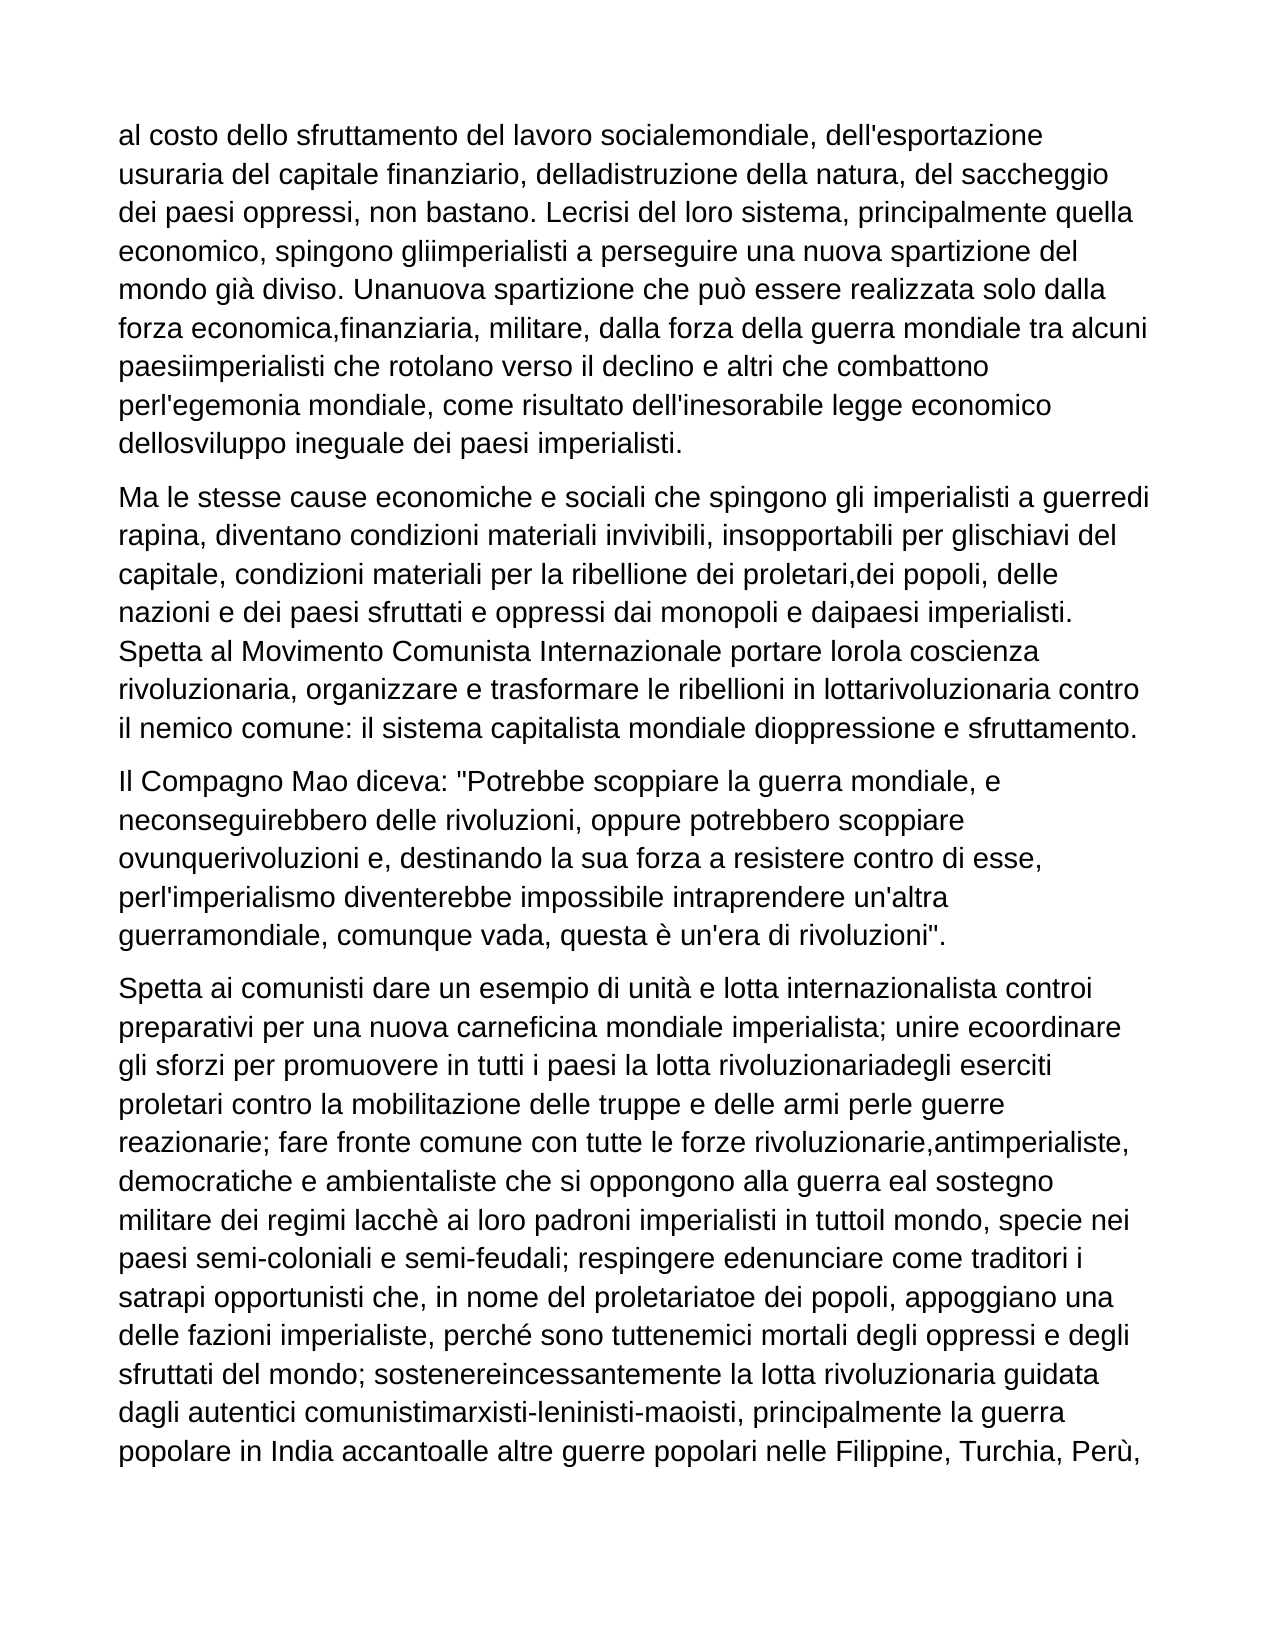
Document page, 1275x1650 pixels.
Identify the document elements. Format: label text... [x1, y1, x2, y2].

text Ma le stesse cause economiche e sociali che spingono gli imperialisti a guerredi rapina, diventano condizioni materiali invivibili, insopportabili per glischiavi del capitale, condizioni materiali per la ribellione dei proletari,dei popoli, delle nazioni e dei paesi sfruttati e oppressi dai monopoli e daipaesi imperialisti. Spetta al Movimento Comunista Internazionale portare lorola coscienza rivoluzionaria, organizzare e trasformare le ribellioni in lottarivoluzionaria contro il nemico comune: il sistema capitalista mondiale dioppressione e sfruttamento. [118, 479, 1157, 744]
text al costo dello sfruttamento del lavoro socialemondiale, dell'esportazione usuraria del capitale finanziario, delladistruzione della natura, del saccheggio dei paesi oppressi, non bastano. Lecrisi del loro sistema, principalmente quella economico, spingono gliimperialisti a perseguire una nuova spartizione del mondo già diviso. Unanuova spartizione che può essere realizzata solo dalla forza economica,finanziaria, militare, dalla forza della guerra mondiale tra alcuni paesiimperialisti che rotolano verso il declino e altri che combattono perl'egemonia mondiale, come risultato dell'inesorabile legge economico dellosviluppo ineguale dei paesi imperialisti. [118, 118, 1157, 460]
text Il Compagno Mao diceva: "Potrebbe scoppiare la guerra mondiale, e neconseguirebbero delle rivoluzioni, oppure potrebbero scoppiare ovunquerivoluzioni e, destinando la sua forza a resistere contro di esse, perl'imperialismo diventerebbe impossibile intraprendere un'altra guerramondiale, comunque vada, questa è un'era di rivoluzioni". [118, 764, 1157, 952]
text Spetta ai comunisti dare un esempio di unità e lotta internazionalista controi preparativi per una nuova carneficina mondiale imperialista; unire ecoordinare gli sforzi per promuovere in tutti i paesi la lotta rivoluzionariadegli eserciti proletari contro la mobilitazione delle truppe e delle armi perle guerre reazionarie; fare fronte comune con tutte le forze rivoluzionarie,antimperialiste, democratiche e ambientaliste che si oppongono alla guerra eal sostegno militare dei regimi lacchè ai loro padroni imperialisti in tuttoil mondo, specie nei paesi semi-coloniali e semi-feudali; respingere edenunciare come traditori i satrapi opportunisti che, in nome del proletariatoe dei popoli, appoggiano una delle fazioni imperialiste, perché sono tuttenemici mortali degli oppressi e degli sfruttati del mondo; sostenereincessantemente la lotta rivoluzionaria guidata dagli autentici comunistimarxisti-leninisti-maoisti, principalmente la guerra popolare in India accantoalle altre guerre popolari nelle Filippine, Turchia, Perù, [118, 971, 1157, 1467]
